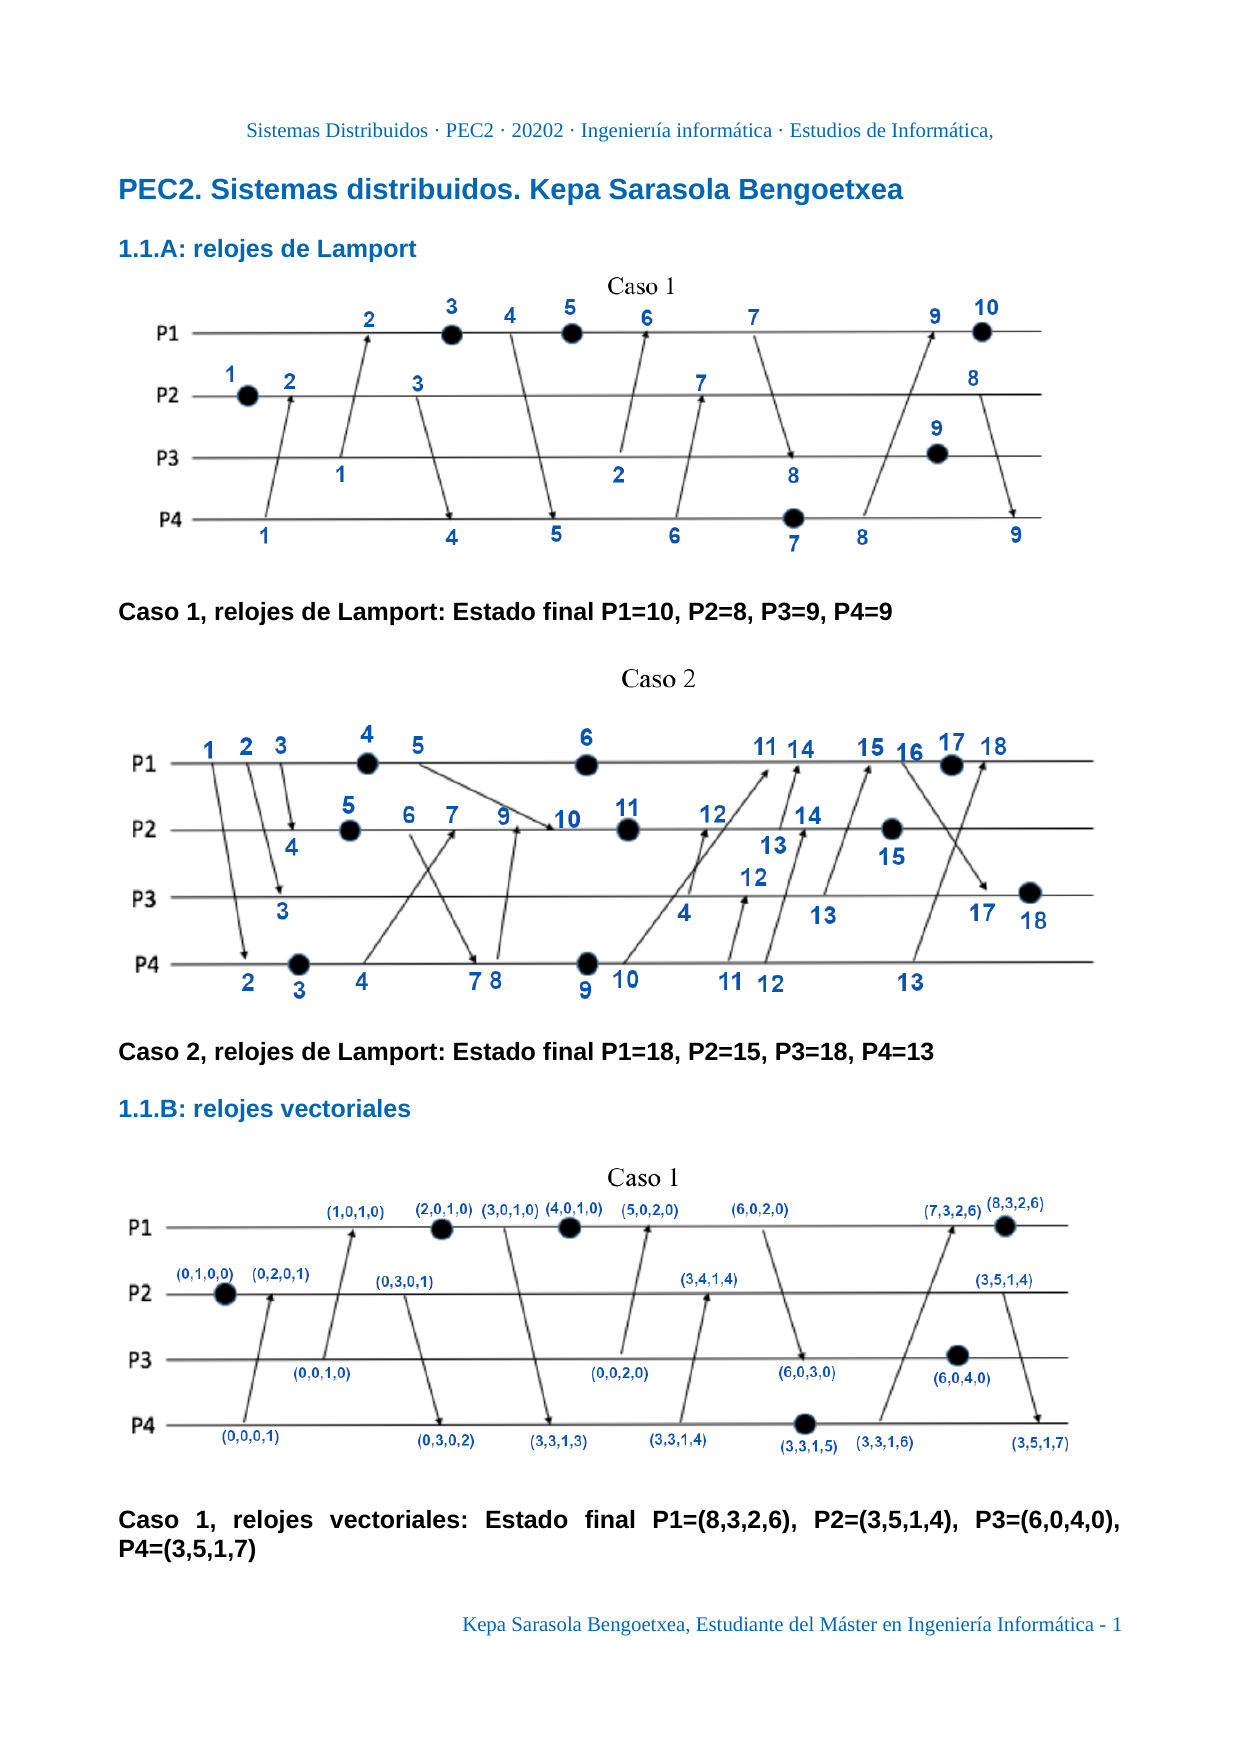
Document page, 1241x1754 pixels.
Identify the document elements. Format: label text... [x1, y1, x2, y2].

picture [118, 654, 1123, 1008]
text PEC2. Sistemas distribuidos. Kepa Sarasola Bengoetxea [118, 172, 1122, 205]
text Caso 1, relojes de Lamport: Estado final P1=10, P2=8, P3=9, P4=9 [118, 597, 1122, 626]
text 1.1.B: relojes vectoriales [118, 1094, 1122, 1123]
text 1.1.A: relojes de Lamport [118, 234, 1122, 263]
picture [147, 262, 1093, 569]
text Caso 2, relojes de Lamport: Estado final P1=18, P2=15, P3=18, P4=13 [118, 1037, 1122, 1065]
picture [118, 1151, 1123, 1477]
text Caso 1, relojes vectoriales: Estado final P1=(8,3,2,6), P2=(3,5,1,4), P3=(6,0,4,0), P4=(3,5,1,7) [118, 1505, 1122, 1563]
